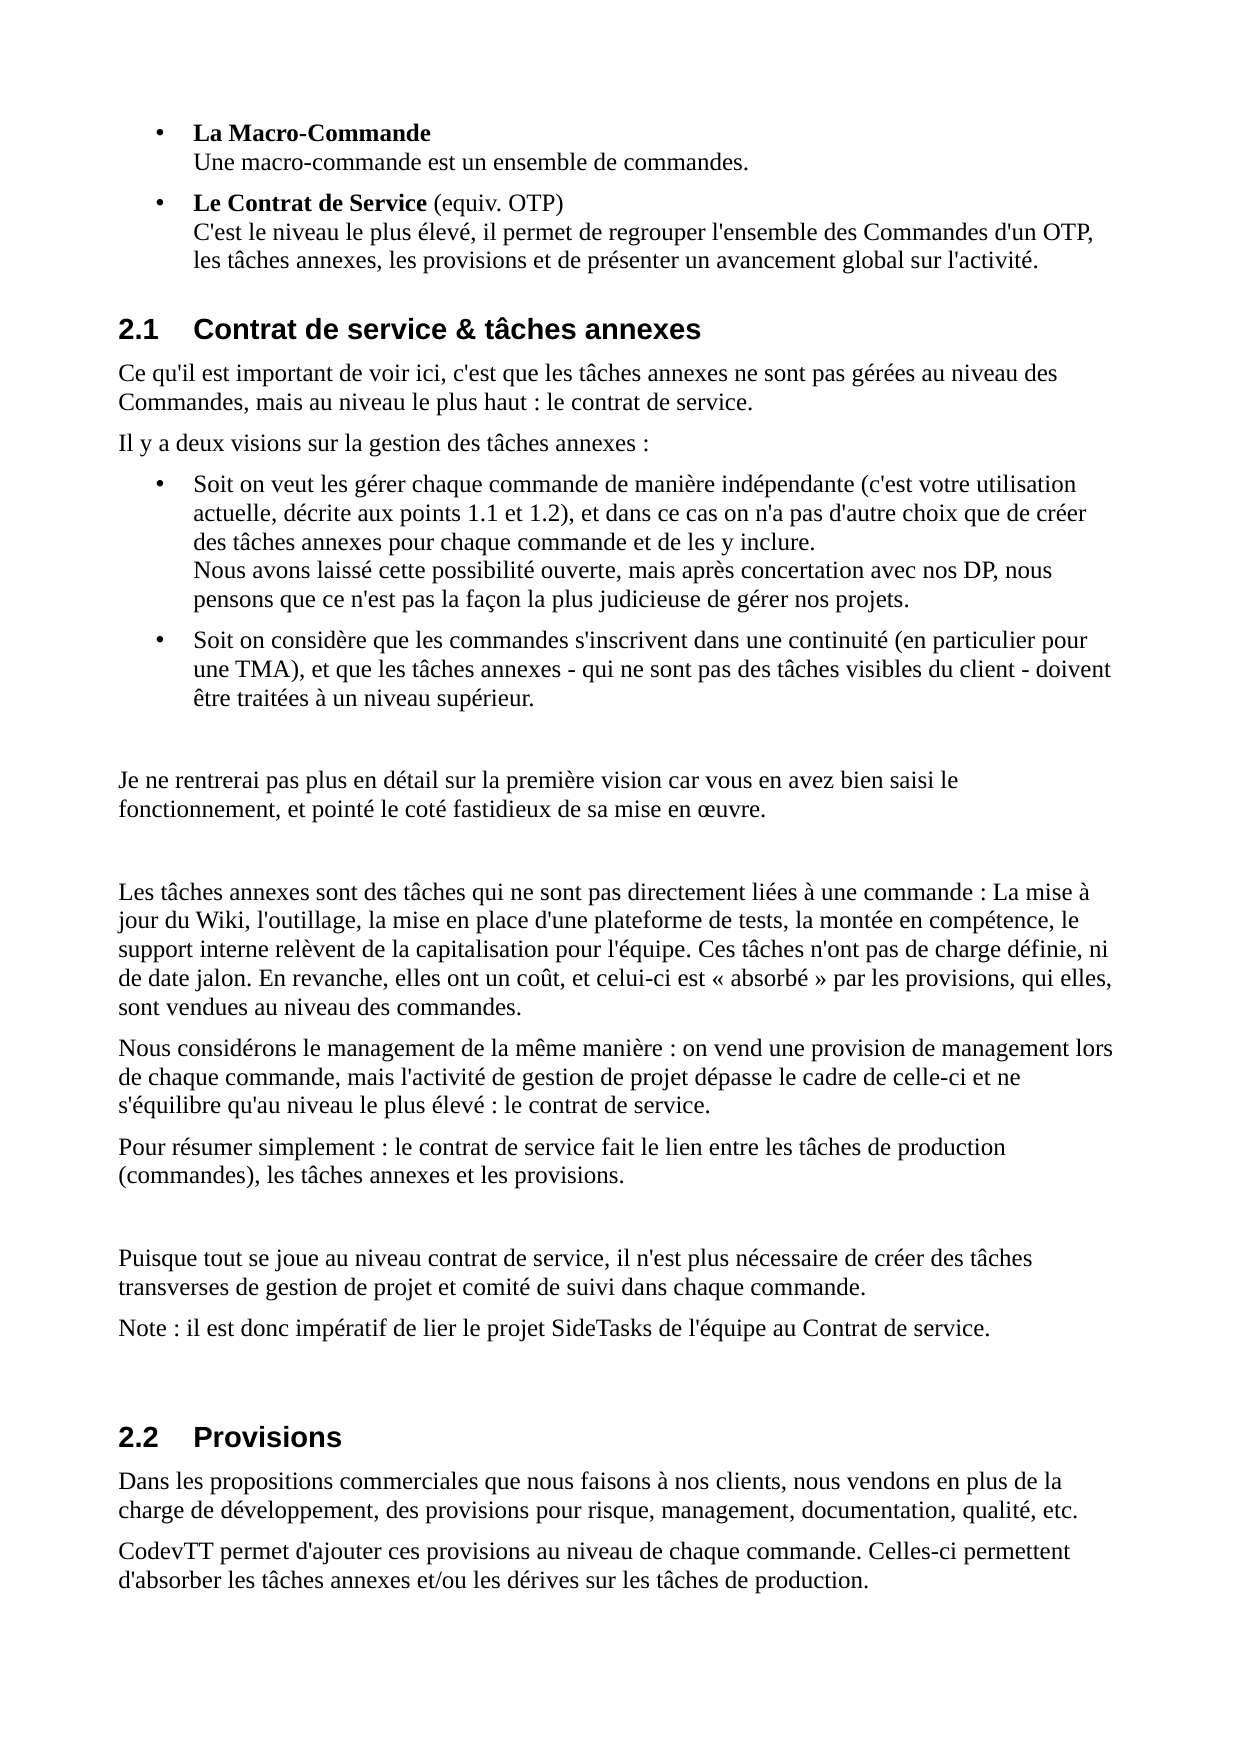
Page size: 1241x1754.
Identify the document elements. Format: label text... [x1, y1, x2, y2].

text Les tâches annexes sont des tâches qui ne sont pas directement liées à une commande : La mise à jour du Wiki, l'outillage, la mise en place d'une plateforme de tests, la montée en compétence, le support interne relèvent de la capitalisation pour l'équipe. Ces tâches n'ont pas de charge définie, ni de date jalon. En revanche, elles ont un coût, et celui-ci est « absorbé » par les provisions, qui elles, sont vendues au niveau des commandes. [118, 877, 1122, 1020]
text Je ne rentrerai pas plus en détail sur la première vision car vous en avez bien saisi le fonctionnement, et pointé le coté fastidieux de sa mise en œuvre. [118, 765, 1122, 823]
list Soit on veut les gérer chaque commande de manière indépendante (c'est votre utilisation actuelle, décrite aux points 1.1 et 1.2), et dans ce cas on n'a pas d'autre choix que de créer des tâches annexes pour chaque commande et de les y inclure. Nous avons laissé cette possibilité ouverte, mais après concertation avec nos DP, nous pensons que ce n'est pas la façon la plus judicieuse de gérer nos projets. [156, 469, 1122, 613]
text Nous considérons le management de la même manière : on vend une provision de management lors de chaque commande, mais l'activité de gestion de projet dépasse le cadre de celle-ci et ne s'équilibre qu'au niveau le plus élevé : le contrat de service. [118, 1033, 1122, 1119]
subtitle Contrat de service & tâches annexes [118, 312, 1122, 345]
text Il y a deux visions sur la gestion des tâches annexes : [118, 428, 1122, 457]
subtitle Provisions [118, 1420, 1122, 1454]
text Puisque tout se joue au niveau contrat de service, il n'est plus nécessaire de créer des tâches transverses de gestion de projet et comité de suivi dans chaque commande. [118, 1243, 1122, 1300]
list Le Contrat de Service (equiv. OTP) C'est le niveau le plus élevé, il permet de regrouper l'ensemble des Commandes d'un OTP, les tâches annexes, les provisions et de présenter un avancement global sur l'activité. [156, 188, 1122, 274]
text Note : il est donc impératif de lier le projet SideTasks de l'équipe au Contrat de service. [118, 1313, 1122, 1342]
text Ce qu'il est important de voir ici, c'est que les tâches annexes ne sont pas gérées au niveau des Commandes, mais au niveau le plus haut : le contrat de service. [118, 358, 1122, 415]
text CodevTT permet d'ajouter ces provisions au niveau de chaque commande. Celles-ci permettent d'absorber les tâches annexes et/ou les dérives sur les tâches de production. [118, 1536, 1122, 1594]
list La Macro-Commande Une macro-commande est un ensemble de commandes. [156, 118, 1122, 176]
text Dans les propositions commerciales que nous faisons à nos clients, nous vendons en plus de la charge de développement, des provisions pour risque, management, documentation, qualité, etc. [118, 1466, 1122, 1524]
list Soit on considère que les commandes s'inscrivent dans une continuité (en particulier pour une TMA), et que les tâches annexes - qui ne sont pas des tâches visibles du client - doivent être traitées à un niveau supérieur. [156, 625, 1122, 712]
text Pour résumer simplement : le contrat de service fait le lien entre les tâches de production (commandes), les tâches annexes et les provisions. [118, 1132, 1122, 1189]
